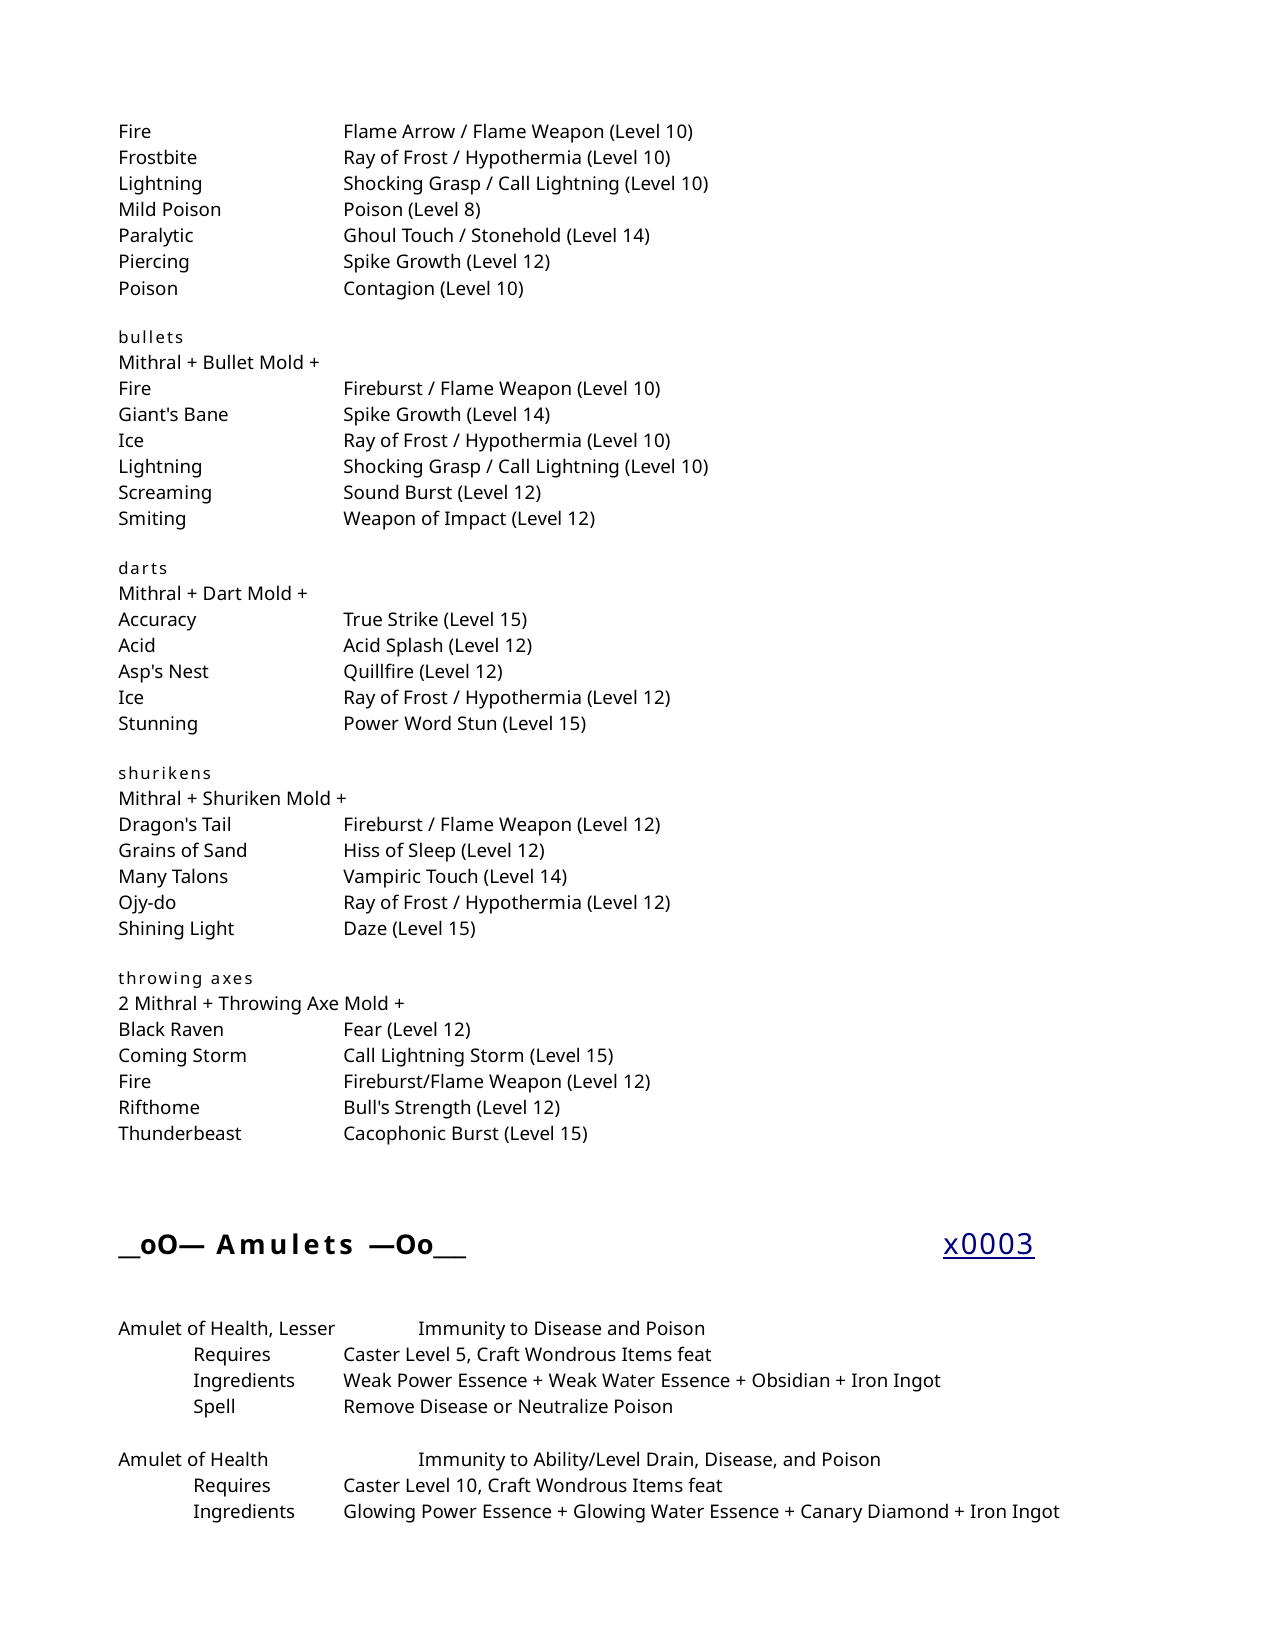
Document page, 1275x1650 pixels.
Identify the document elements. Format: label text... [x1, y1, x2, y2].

text Mild Poison Poison (Level 8) [118, 196, 1157, 222]
text 2 Mithral + Throwing Axe Mold + [118, 989, 1157, 1015]
text Ice Ray of Frost / Hypothermia (Level 10) [118, 427, 1157, 453]
text Thunderbeast Cacophonic Burst (Level 15) [118, 1119, 1157, 1146]
text Frostbite Ray of Frost / Hypothermia (Level 10) [118, 144, 1157, 170]
text Grains of Sand Hiss of Sleep (Level 12) [118, 837, 1157, 863]
text Smiting Weapon of Impact (Level 12) [118, 505, 1157, 531]
text Poison Contagion (Level 10) [118, 274, 1157, 300]
text Fire Fireburst / Flame Weapon (Level 10) [118, 375, 1157, 401]
text throwing axes [118, 967, 1157, 989]
text Fire Flame Arrow / Flame Weapon (Level 10) [118, 118, 1157, 144]
text Requires Caster Level 10, Craft Wondrous Items feat [118, 1472, 1157, 1498]
text Amulet of Health Immunity to Ability/Level Drain, Disease, and Poison [118, 1446, 1157, 1472]
text Shining Light Daze (Level 15) [118, 915, 1157, 941]
text Piercing Spike Growth (Level 12) [118, 248, 1157, 274]
text shurikens [118, 762, 1157, 784]
text Rifthome Bull's Strength (Level 12) [118, 1093, 1157, 1119]
text Giant's Bane Spike Growth (Level 14) [118, 401, 1157, 427]
text Ojy-do Ray of Frost / Hypothermia (Level 12) [118, 889, 1157, 915]
text Lightning Shocking Grasp / Call Lightning (Level 10) [118, 453, 1157, 479]
text Stunning Power Word Stun (Level 15) [118, 710, 1157, 736]
text Asp's Nest Quillfire (Level 12) [118, 658, 1157, 684]
text Ingredients Glowing Power Essence + Glowing Water Essence + Canary Diamond + Iron Ingot [118, 1498, 1157, 1524]
text Black Raven Fear (Level 12) [118, 1015, 1157, 1041]
text Paralytic Ghoul Touch / Stonehold (Level 14) [118, 222, 1157, 248]
text Acid Acid Splash (Level 12) [118, 632, 1157, 658]
text Dragon's Tail Fireburst / Flame Weapon (Level 12) [118, 811, 1157, 837]
text Accuracy True Strike (Level 15) [118, 606, 1157, 632]
text Requires Caster Level 5, Craft Wondrous Items feat [118, 1341, 1157, 1367]
text Amulet of Health, Lesser Immunity to Disease and Poison [118, 1315, 1157, 1341]
text Screaming Sound Burst (Level 12) [118, 479, 1157, 505]
text Fire Fireburst/Flame Weapon (Level 12) [118, 1067, 1157, 1093]
text Many Talons Vampiric Touch (Level 14) [118, 863, 1157, 889]
text Mithral + Bullet Mold + [118, 349, 1157, 375]
text darts [118, 557, 1157, 580]
text Spell Remove Disease or Neutralize Poison [118, 1393, 1157, 1419]
text Mithral + Dart Mold + [118, 580, 1157, 606]
text Coming Storm Call Lightning Storm (Level 15) [118, 1041, 1157, 1067]
text Ice Ray of Frost / Hypothermia (Level 12) [118, 684, 1157, 710]
text Lightning Shocking Grasp / Call Lightning (Level 10) [118, 170, 1157, 196]
text Mithral + Shuriken Mold + [118, 784, 1157, 811]
text __oO— Amulets —Oo___ x0003 [118, 1224, 1157, 1263]
text Ingredients Weak Power Essence + Weak Water Essence + Obsidian + Iron Ingot [118, 1367, 1157, 1393]
text bullets [118, 326, 1157, 349]
